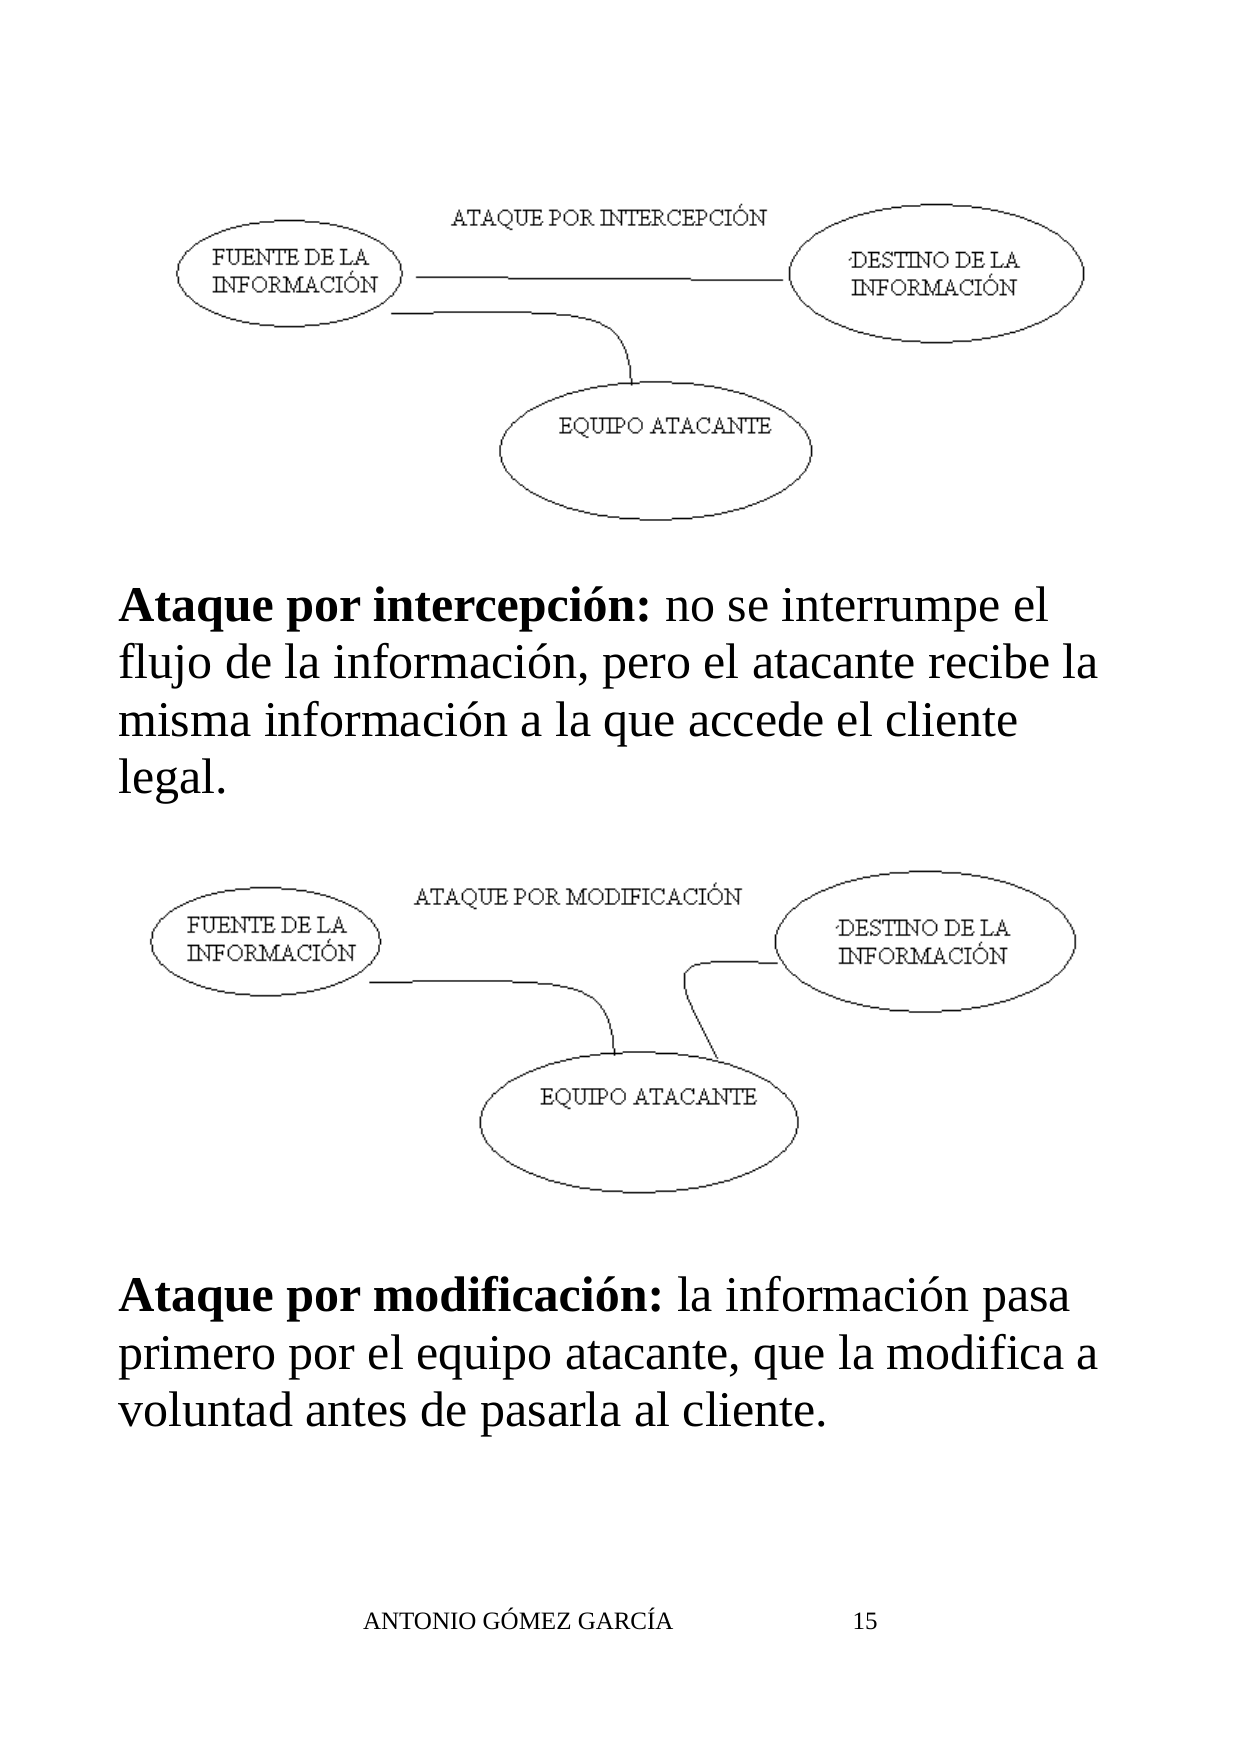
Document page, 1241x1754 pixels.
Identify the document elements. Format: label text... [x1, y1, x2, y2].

picture [134, 127, 1105, 566]
text Ataque por modificación: la información pasa primero por el equipo atacante, que la modifica a voluntad antes de pasarla al cliente. [118, 1265, 1122, 1437]
picture [134, 825, 1105, 1244]
text Ataque por intercepción: no se interrumpe el flujo de la información, pero el atacante recibe la misma información a la que accede el cliente legal. [118, 118, 1122, 804]
